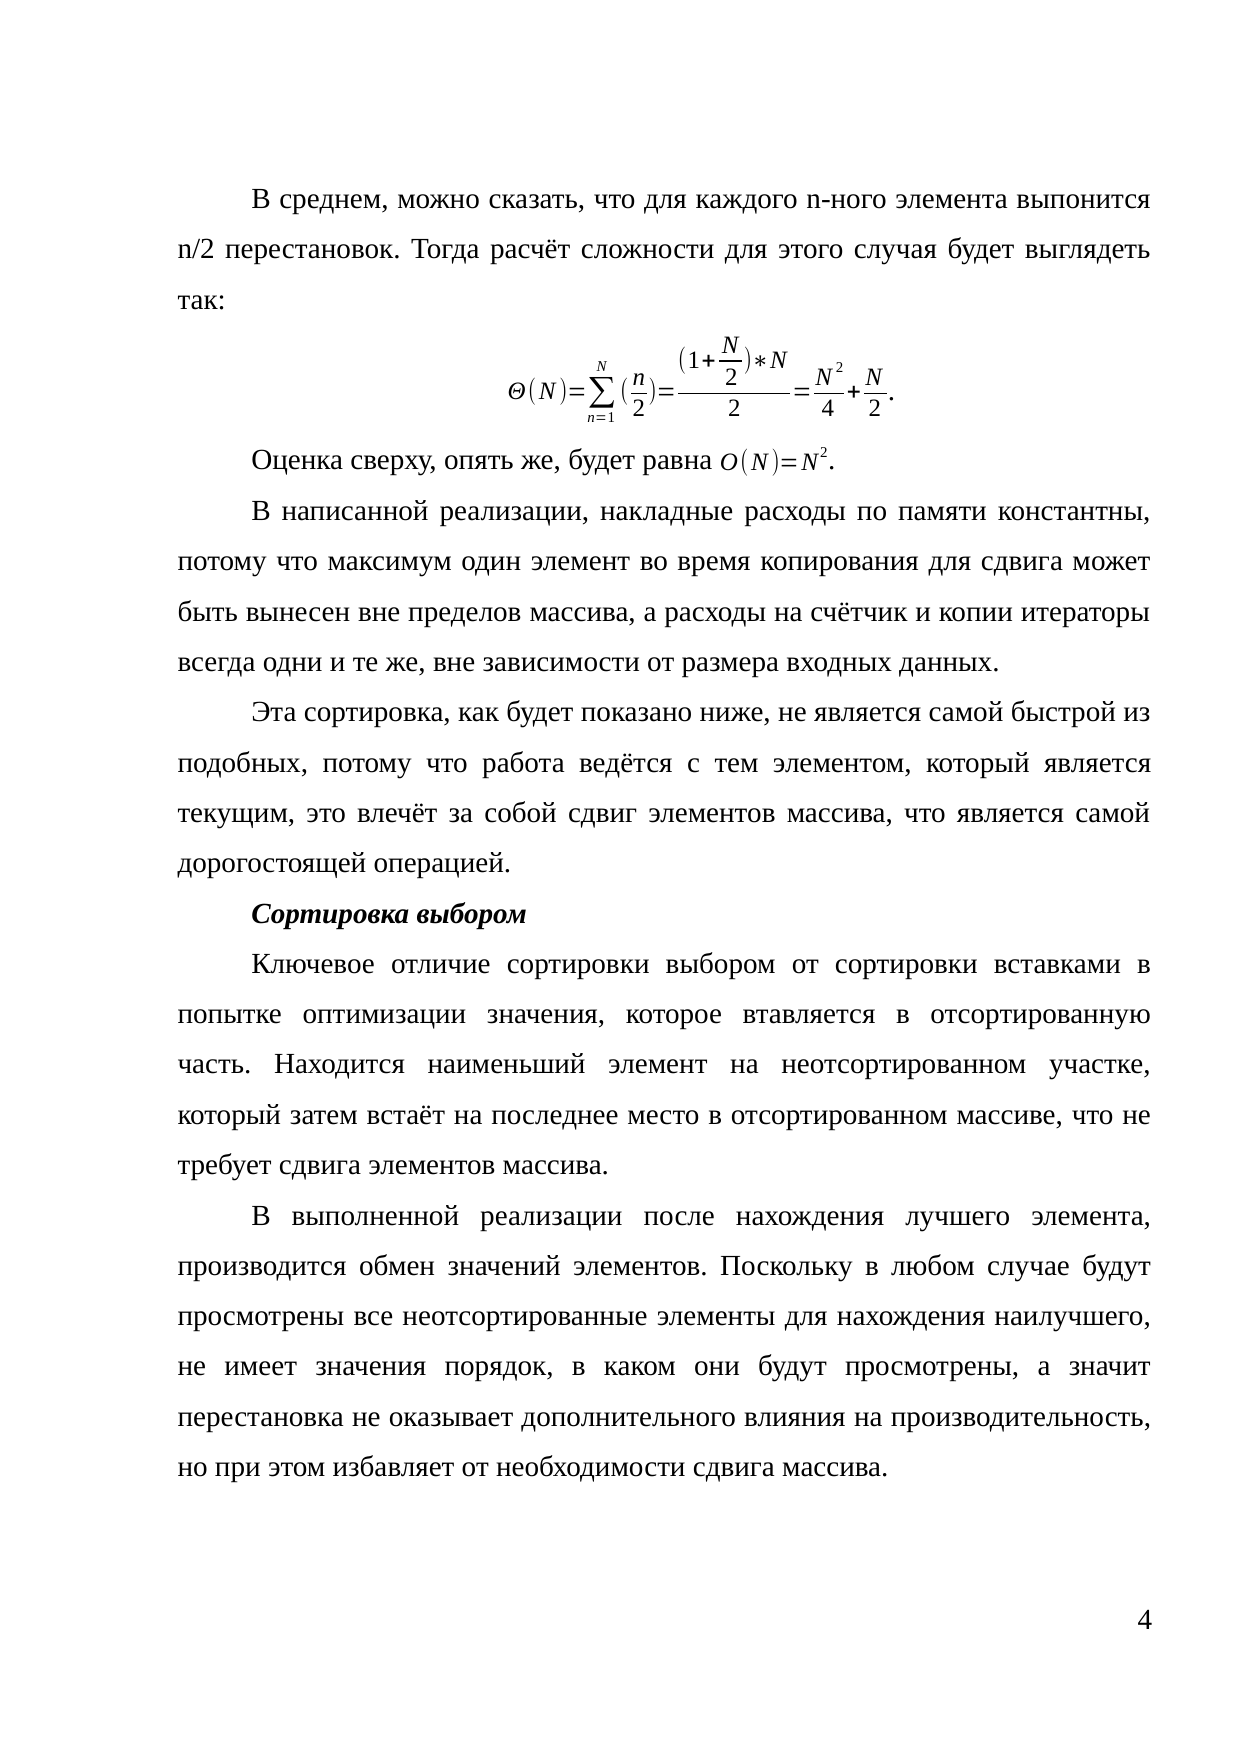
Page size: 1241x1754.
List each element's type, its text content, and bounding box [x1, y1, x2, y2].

text Оценка сверху, опять же, будет равна . [177, 442, 1152, 476]
subtitle Сортировка выбором [177, 896, 1152, 929]
text Ключевое отличие сортировки выбором от сортировки вставками в попытке оптимизации значения, которое втавляется в отсортированную часть. Находится наименьший элемент на неотсортированном участке, который затем встаёт на последнее место в отсортированном массиве, что не требует сдвига элементов массива. [177, 946, 1152, 1181]
text В написанной реализации, накладные расходы по памяти константны, потому что максимум один элемент во время копирования для сдвига может быть вынесен вне пределов массива, а расходы на счётчик и копии итераторы всегда одни и те же, вне зависимости от размера входных данных. [177, 493, 1152, 678]
text . [177, 332, 1152, 425]
text Эта сортировка, как будет показано ниже, не является самой быстрой из подобных, потому что работа ведётся с тем элементом, который является текущим, это влечёт за собой сдвиг элементов массива, что является самой дорогостоящей операцией. [177, 694, 1152, 879]
text В среднем, можно сказать, что для каждого n-ного элемента выпонится n/2 перестановок. Тогда расчёт сложности для этого случая будет выглядеть так: [177, 181, 1152, 315]
text В выполненной реализации после нахождения лучшего элемента, производится обмен значений элементов. Поскольку в любом случае будут просмотрены все неотсортированные элементы для нахождения наилучшего, не имеет значения порядок, в каком они будут просмотрены, а значит перестановка не оказывает дополнительного влияния на производительность, но при этом избавляет от необходимости сдвига массива. [177, 1198, 1152, 1483]
